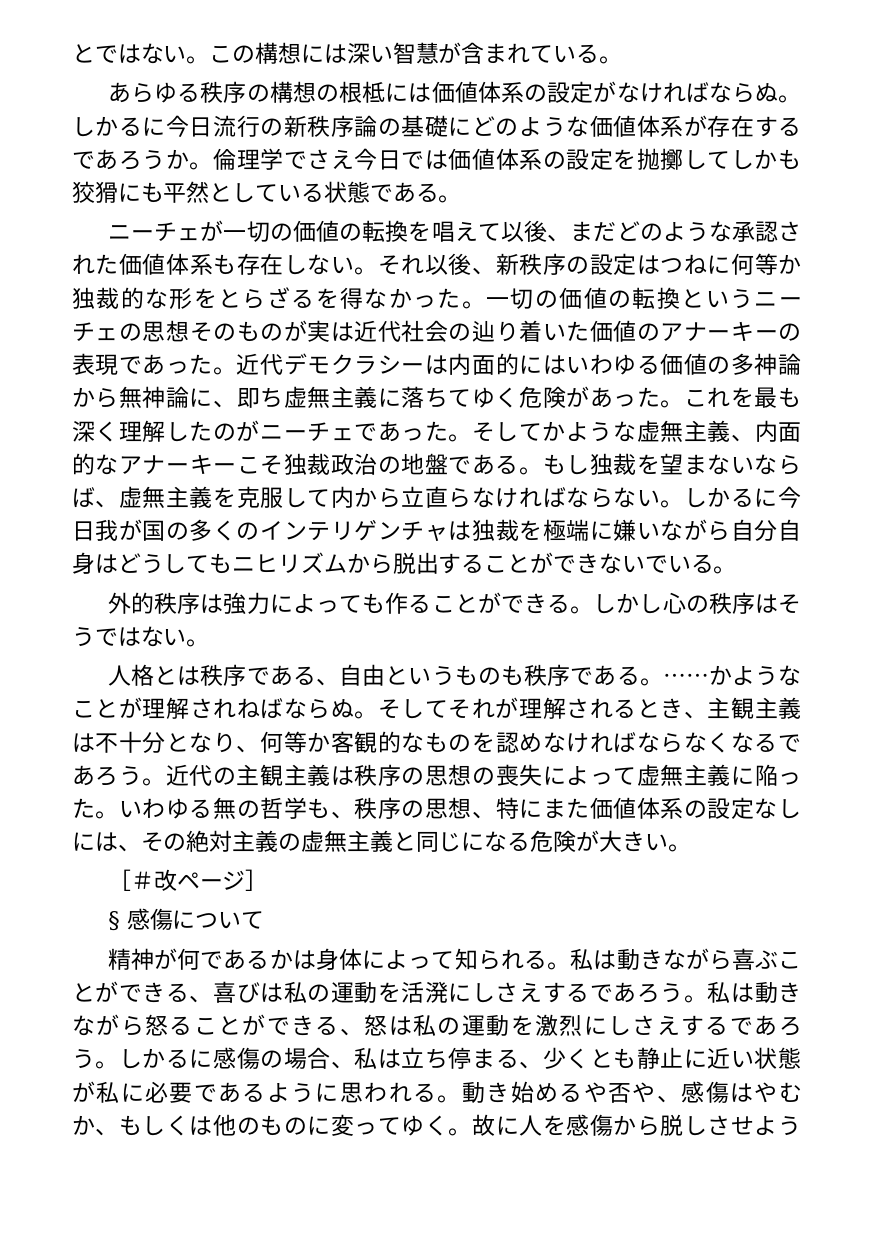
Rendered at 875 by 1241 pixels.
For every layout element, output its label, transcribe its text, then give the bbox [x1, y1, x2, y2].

text ［＃改ページ］ [72, 863, 802, 896]
text ニーチェが一切の価値の転換を唱えて以後、まだどのような承認された価値体系も存在しない。それ以後、新秩序の設定はつねに何等か独裁的な形をとらざるを得なかった。一切の価値の転換というニーチェの思想そのものが実は近代社会の辿り着いた価値のアナーキーの表現であった。近代デモクラシーは内面的にはいわゆる価値の多神論から無神論に、即ち虚無主義に落ちてゆく危険があった。これを最も深く理解したのがニーチェであった。そしてかような虚無主義、内面的なアナーキーこそ独裁政治の地盤である。もし独裁を望まないならば、虚無主義を克服して内から立直らなければならない。しかるに今日我が国の多くのインテリゲンチャは独裁を極端に嫌いながら自分自身はどうしてもニヒリズムから脱出することができないでいる。 [72, 214, 802, 579]
text 人格とは秩序である、自由というものも秩序である。……かようなことが理解されねばならぬ。そしてそれが理解されるとき、主観主義は不十分となり、何等か客観的なものを認めなければならなくなるであろう。近代の主観主義は秩序の思想の喪失によって虚無主義に陥った。いわゆる無の哲学も、秩序の思想、特にまた価値体系の設定なしには、その絶対主義の虚無主義と同じになる危険が大きい。 [72, 658, 802, 857]
text あらゆる秩序の構想の根柢には価値体系の設定がなければならぬ。しかるに今日流行の新秩序論の基礎にどのような価値体系が存在するであろうか。倫理学でさえ今日では価値体系の設定を抛擲してしかも狡猾にも平然としている状態である。 [72, 75, 802, 208]
text 外的秩序は強力によっても作ることができる。しかし心の秩序はそうではない。 [72, 586, 802, 652]
text とではない。この構想には深い智慧が含まれている。 [72, 36, 802, 69]
text 精神が何であるかは身体によって知られる。私は動きながら喜ぶことができる、喜びは私の運動を活溌にしさえするであろう。私は動きながら怒ることができる、怒は私の運動を激烈にしさえするであろう。しかるに感傷の場合、私は立ち停まる、少くとも静止に近い状態が私に必要であるように思われる。動き始めるや否や、感傷はやむか、もしくは他のものに変ってゆく。故に人を感傷から脱しさせよう [72, 942, 802, 1141]
text § 感傷について [72, 902, 802, 936]
